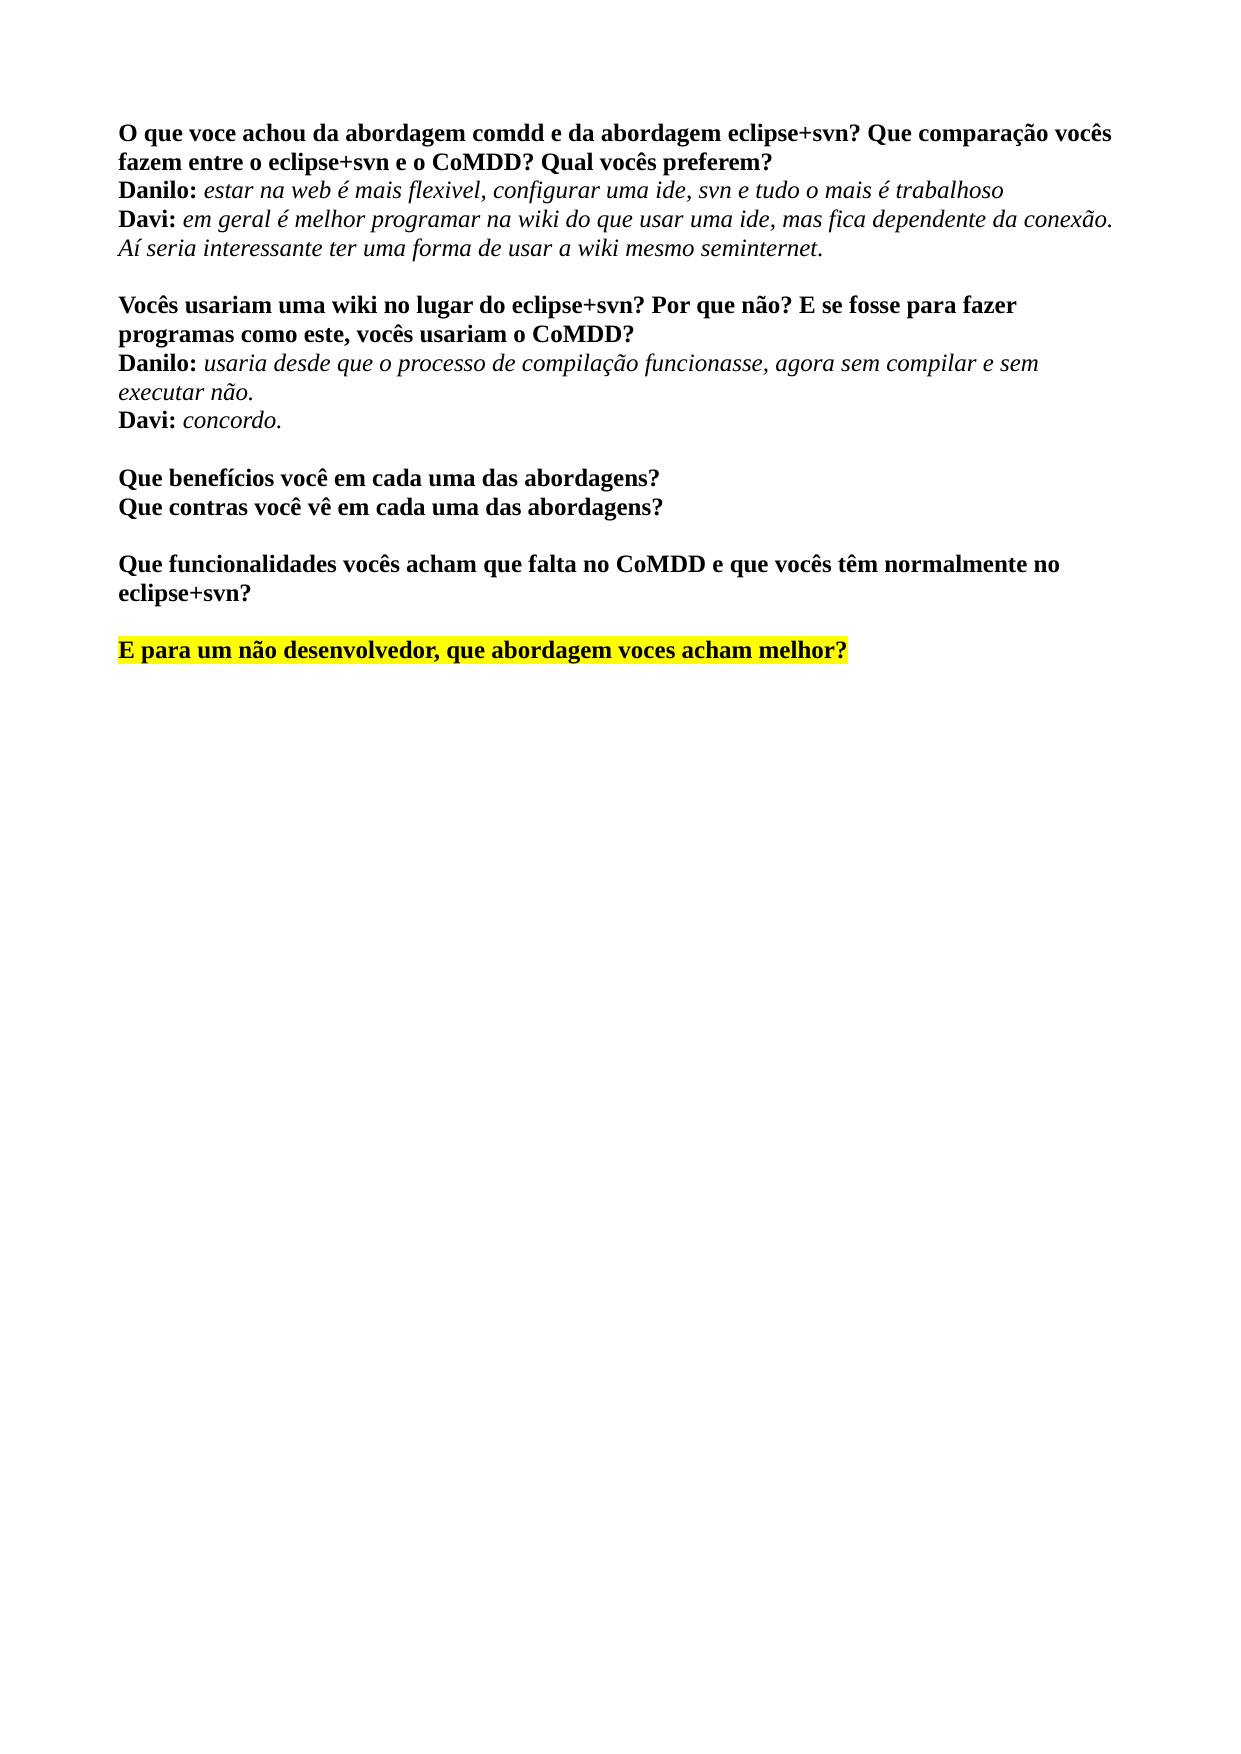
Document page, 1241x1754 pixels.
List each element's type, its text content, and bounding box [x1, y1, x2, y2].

text Que funcionalidades vocês acham que falta no CoMDD e que vocês têm normalmente no eclipse+svn? [118, 549, 1122, 607]
text Danilo: usaria desde que o processo de compilação funcionasse, agora sem compilar e sem executar não. [118, 348, 1122, 406]
text Danilo: estar na web é mais flexivel, configurar uma ide, svn e tudo o mais é trabalhoso [118, 176, 1122, 204]
text Davi: concordo. [118, 406, 1122, 434]
text E para um não desenvolvedor, que abordagem voces acham melhor? [118, 636, 1122, 664]
text Vocês usariam uma wiki no lugar do eclipse+svn? Por que não? E se fosse para fazer programas como este, vocês usariam o CoMDD? [118, 291, 1122, 348]
text Que benefícios você em cada uma das abordagens? [118, 463, 1122, 492]
text Davi: em geral é melhor programar na wiki do que usar uma ide, mas fica dependente da conexão. Aí seria interessante ter uma forma de usar a wiki mesmo seminternet. [118, 204, 1122, 262]
text O que voce achou da abordagem comdd e da abordagem eclipse+svn? Que comparação vocês fazem entre o eclipse+svn e o CoMDD? Qual vocês preferem? [118, 118, 1122, 176]
text Que contras você vê em cada uma das abordagens? [118, 492, 1122, 521]
